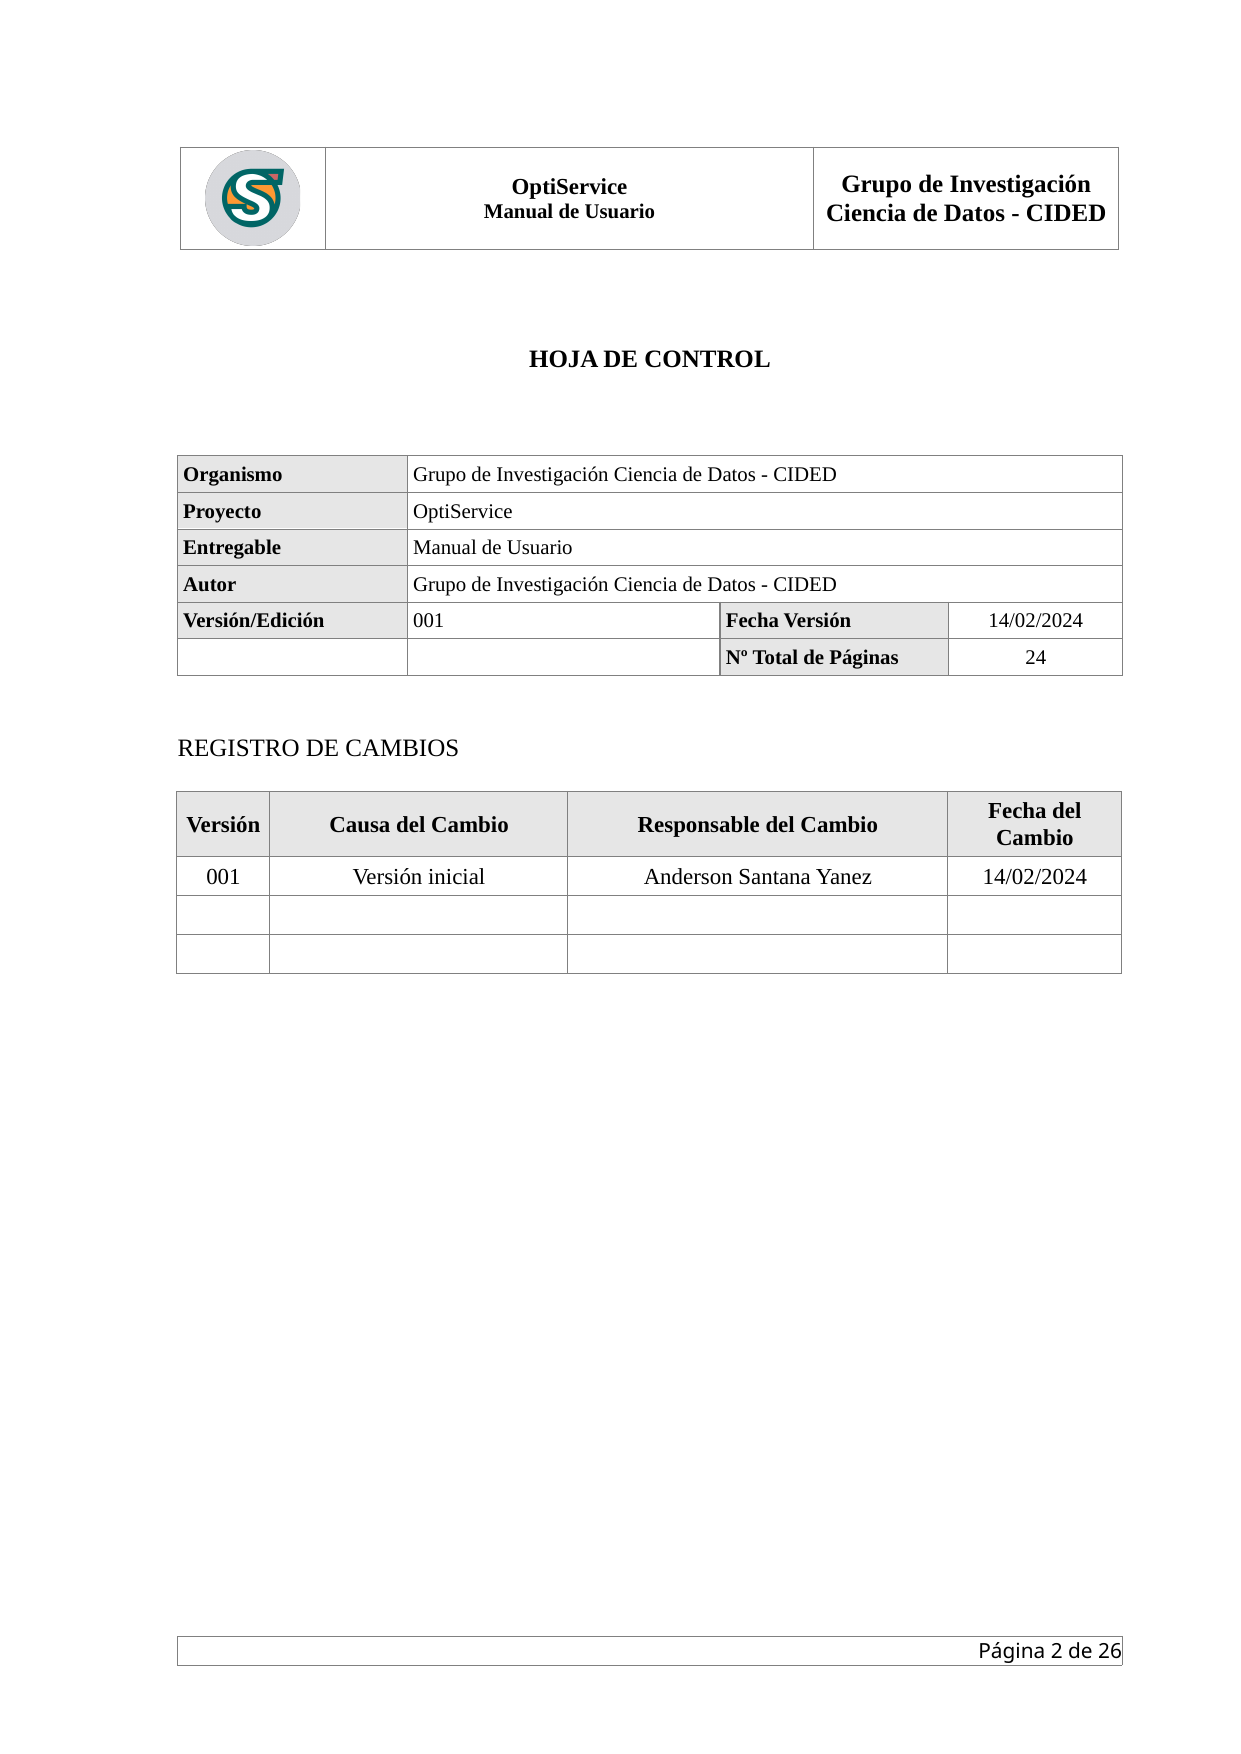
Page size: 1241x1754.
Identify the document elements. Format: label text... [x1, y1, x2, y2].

table_cell [408, 639, 719, 675]
table_cell [948, 896, 1121, 934]
table_cell Versión/Edición [178, 603, 407, 638]
table_cell Fecha Versión [721, 603, 948, 638]
table_cell [177, 896, 269, 934]
table_cell [270, 896, 567, 934]
text REGISTRO DE CAMBIOS [177, 733, 1122, 762]
text HOJA DE CONTROL [177, 344, 1122, 373]
table_cell Autor [178, 566, 407, 602]
table_cell 001 [408, 603, 719, 638]
table_cell Entregable [178, 530, 407, 565]
table_cell Anderson Santana Yanez [568, 857, 947, 895]
table_cell [948, 935, 1121, 973]
table_cell OptiService [408, 493, 1122, 528]
table_cell [568, 935, 947, 973]
table_header Causa del Cambio [270, 792, 567, 856]
table_cell 14/02/2024 [948, 857, 1121, 895]
table_cell Manual de Usuario [408, 530, 1122, 565]
table_header Grupo de Investigación Ciencia de Datos - CIDED [408, 456, 1122, 492]
table_header Fecha del Cambio [948, 792, 1121, 856]
table_cell [568, 896, 947, 934]
table_cell 14/02/2024 [949, 603, 1122, 638]
table_cell Grupo de Investigación Ciencia de Datos - CIDED [408, 566, 1122, 602]
table_cell Versión inicial [270, 857, 567, 895]
table_cell Proyecto [178, 493, 407, 528]
table_header Organismo [178, 456, 407, 492]
table_header Responsable del Cambio [568, 792, 947, 856]
table_header Versión [177, 792, 269, 856]
table_cell [178, 639, 407, 675]
table_cell 24 [949, 639, 1122, 675]
table_cell [270, 935, 567, 973]
table_cell Nº Total de Páginas [721, 639, 948, 675]
table_cell [177, 935, 269, 973]
table_cell 001 [177, 857, 269, 895]
